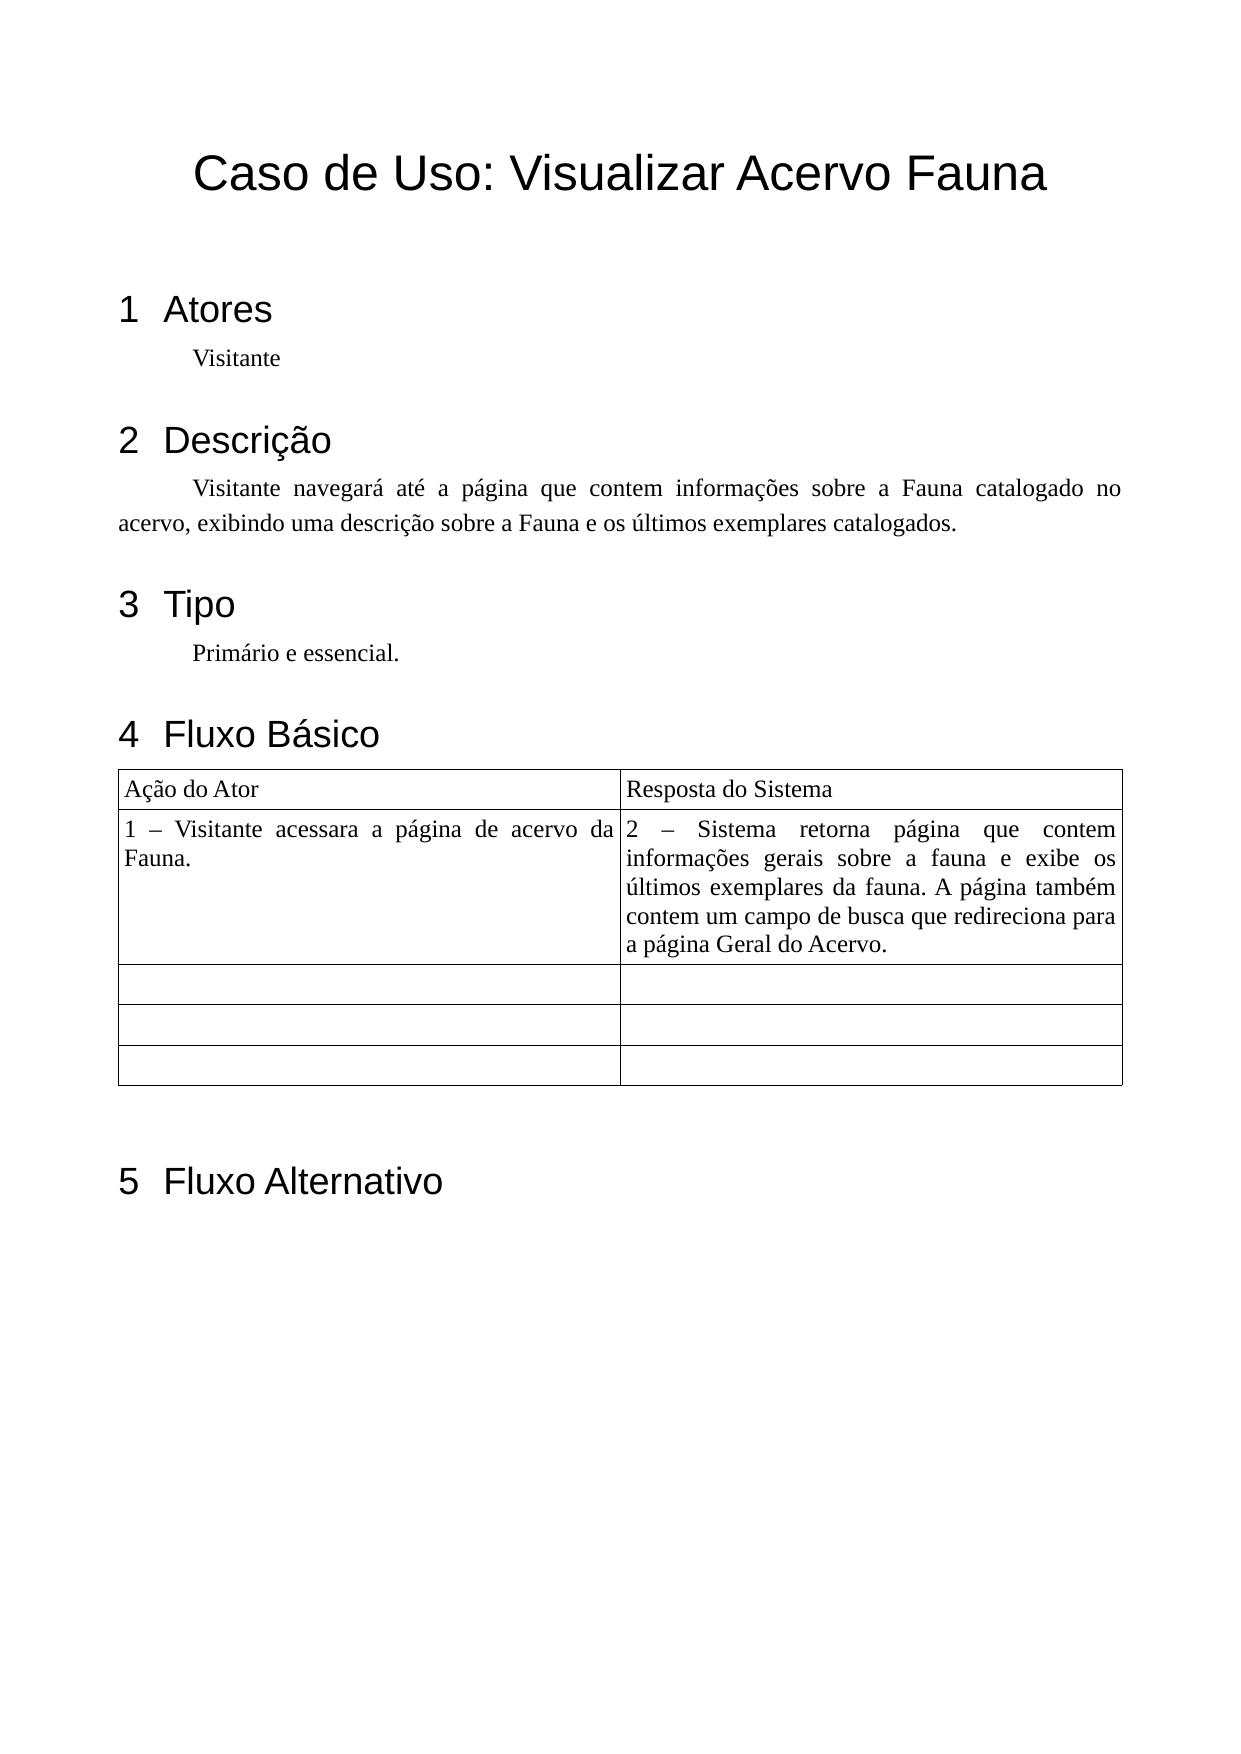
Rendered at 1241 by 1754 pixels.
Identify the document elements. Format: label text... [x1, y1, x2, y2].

subtitle Tipo [118, 582, 1122, 626]
table_cell [119, 1005, 620, 1045]
subtitle Fluxo Básico [118, 712, 1122, 756]
table_cell [119, 965, 620, 1004]
text Visitante navegará até a página que contem informações sobre a Fauna catalogado no acervo, exibindo uma descrição sobre a Fauna e os últimos exemplares catalogados. [118, 473, 1122, 537]
table_header Resposta do Sistema [621, 770, 1122, 809]
text Primário e essencial. [118, 638, 1122, 667]
subtitle Fluxo Alternativo [118, 1159, 1122, 1203]
table_cell [621, 965, 1122, 1004]
subtitle Atores [118, 287, 1122, 331]
table_cell [621, 1046, 1122, 1085]
subtitle Descrição [118, 417, 1122, 461]
table_cell 1 – Visitante acessara a página de acervo da Fauna. [119, 810, 620, 964]
text Visitante [118, 343, 1122, 372]
title Caso de Uso: Visualizar Acervo Fauna [118, 143, 1122, 201]
table_cell [621, 1005, 1122, 1045]
table_cell [119, 1046, 620, 1085]
table_cell 2 – Sistema retorna página que contem informações gerais sobre a fauna e exibe os últimos exemplares da fauna. A página também contem um campo de busca que redireciona para a página Geral do Acervo. [621, 810, 1122, 964]
table_header Ação do Ator [119, 770, 620, 809]
